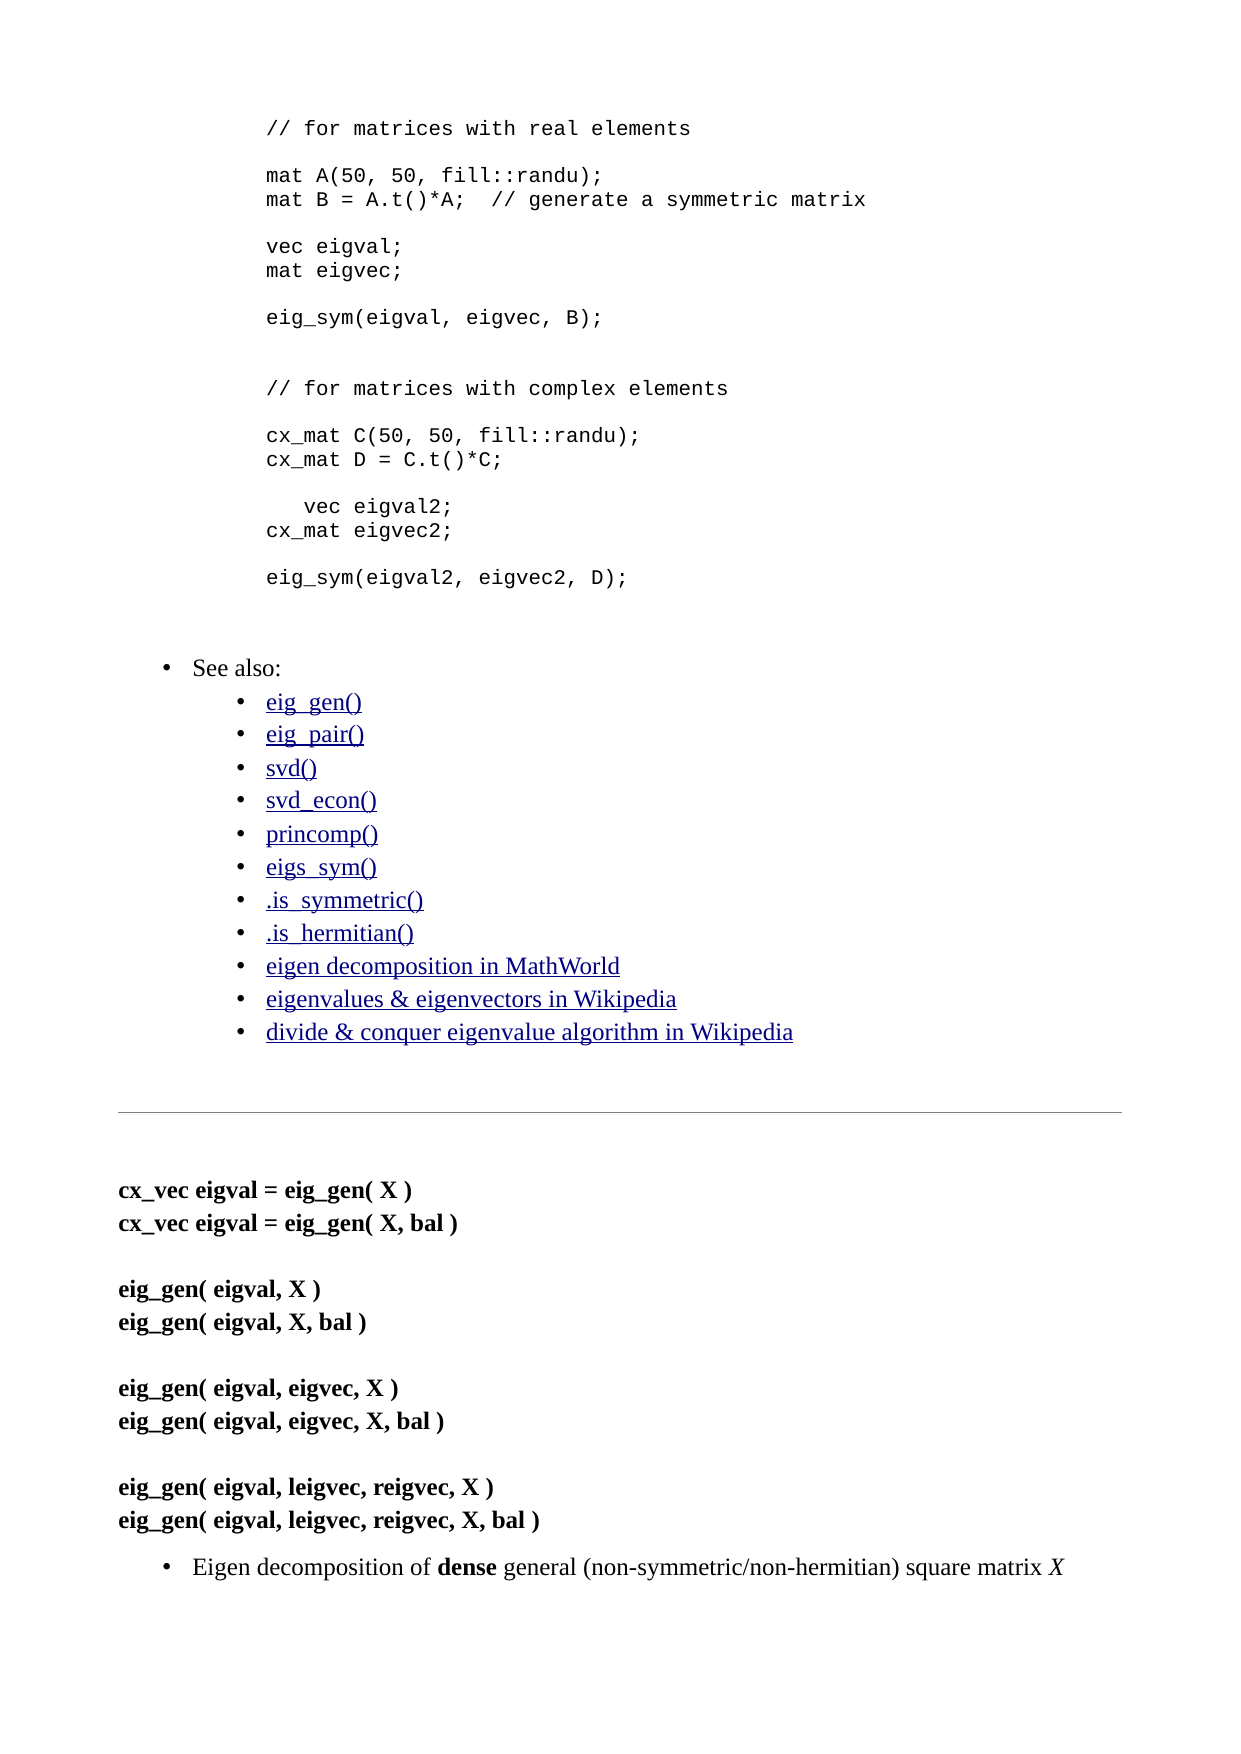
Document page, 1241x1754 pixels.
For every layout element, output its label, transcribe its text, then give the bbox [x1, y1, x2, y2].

list // for matrices with real elements [236, 118, 1122, 142]
list vec eigval; [236, 236, 1122, 260]
list svd_econ() [236, 786, 1122, 814]
list cx_mat D = C.t()*C; [236, 449, 1122, 473]
list Eigen decomposition of dense general (non-symmetric/non-hermitian) square matrix X [162, 1552, 1122, 1581]
list eigenvalues & eigenvectors in Wikipedia [236, 984, 1122, 1012]
list cx_mat eigvec2; [236, 520, 1122, 544]
list vec eigval2; [236, 496, 1122, 520]
list cx_mat C(50, 50, fill::randu); [236, 426, 1122, 449]
list princomp() [236, 819, 1122, 847]
list eig_sym(eigval, eigvec, B); [236, 307, 1122, 331]
list mat eigvec; [236, 260, 1122, 284]
list mat A(50, 50, fill::randu); [236, 165, 1122, 189]
text cx_vec eigval = eig_gen( X ) cx_vec eigval = eig_gen( X, bal ) eig_gen( eigval, X ) eig_gen( eigval, X, bal ) eig_gen( eigval, eigvec, X ) eig_gen( eigval, eigvec, X, bal ) eig_gen( eigval, leigvec, reigvec, X ) eig_gen( eigval, leigvec, reigvec, X, bal ) [118, 1175, 1122, 1534]
list eig_gen() [236, 687, 1122, 715]
list .is_symmetric() [236, 885, 1122, 913]
list eigs_sym() [236, 852, 1122, 880]
list eig_pair() [236, 719, 1122, 748]
list eig_sym(eigval2, eigvec2, D); [236, 567, 1122, 591]
list svd() [236, 753, 1122, 781]
list // for matrices with complex elements [236, 378, 1122, 402]
list eigen decomposition in MathWorld [236, 951, 1122, 979]
list divide & conquer eigenvalue algorithm in Wikipedia [236, 1017, 1122, 1046]
list mat B = A.t()*A; // generate a symmetric matrix [236, 189, 1122, 213]
list See also: [162, 653, 1122, 682]
list .is_hermitian() [236, 918, 1122, 946]
